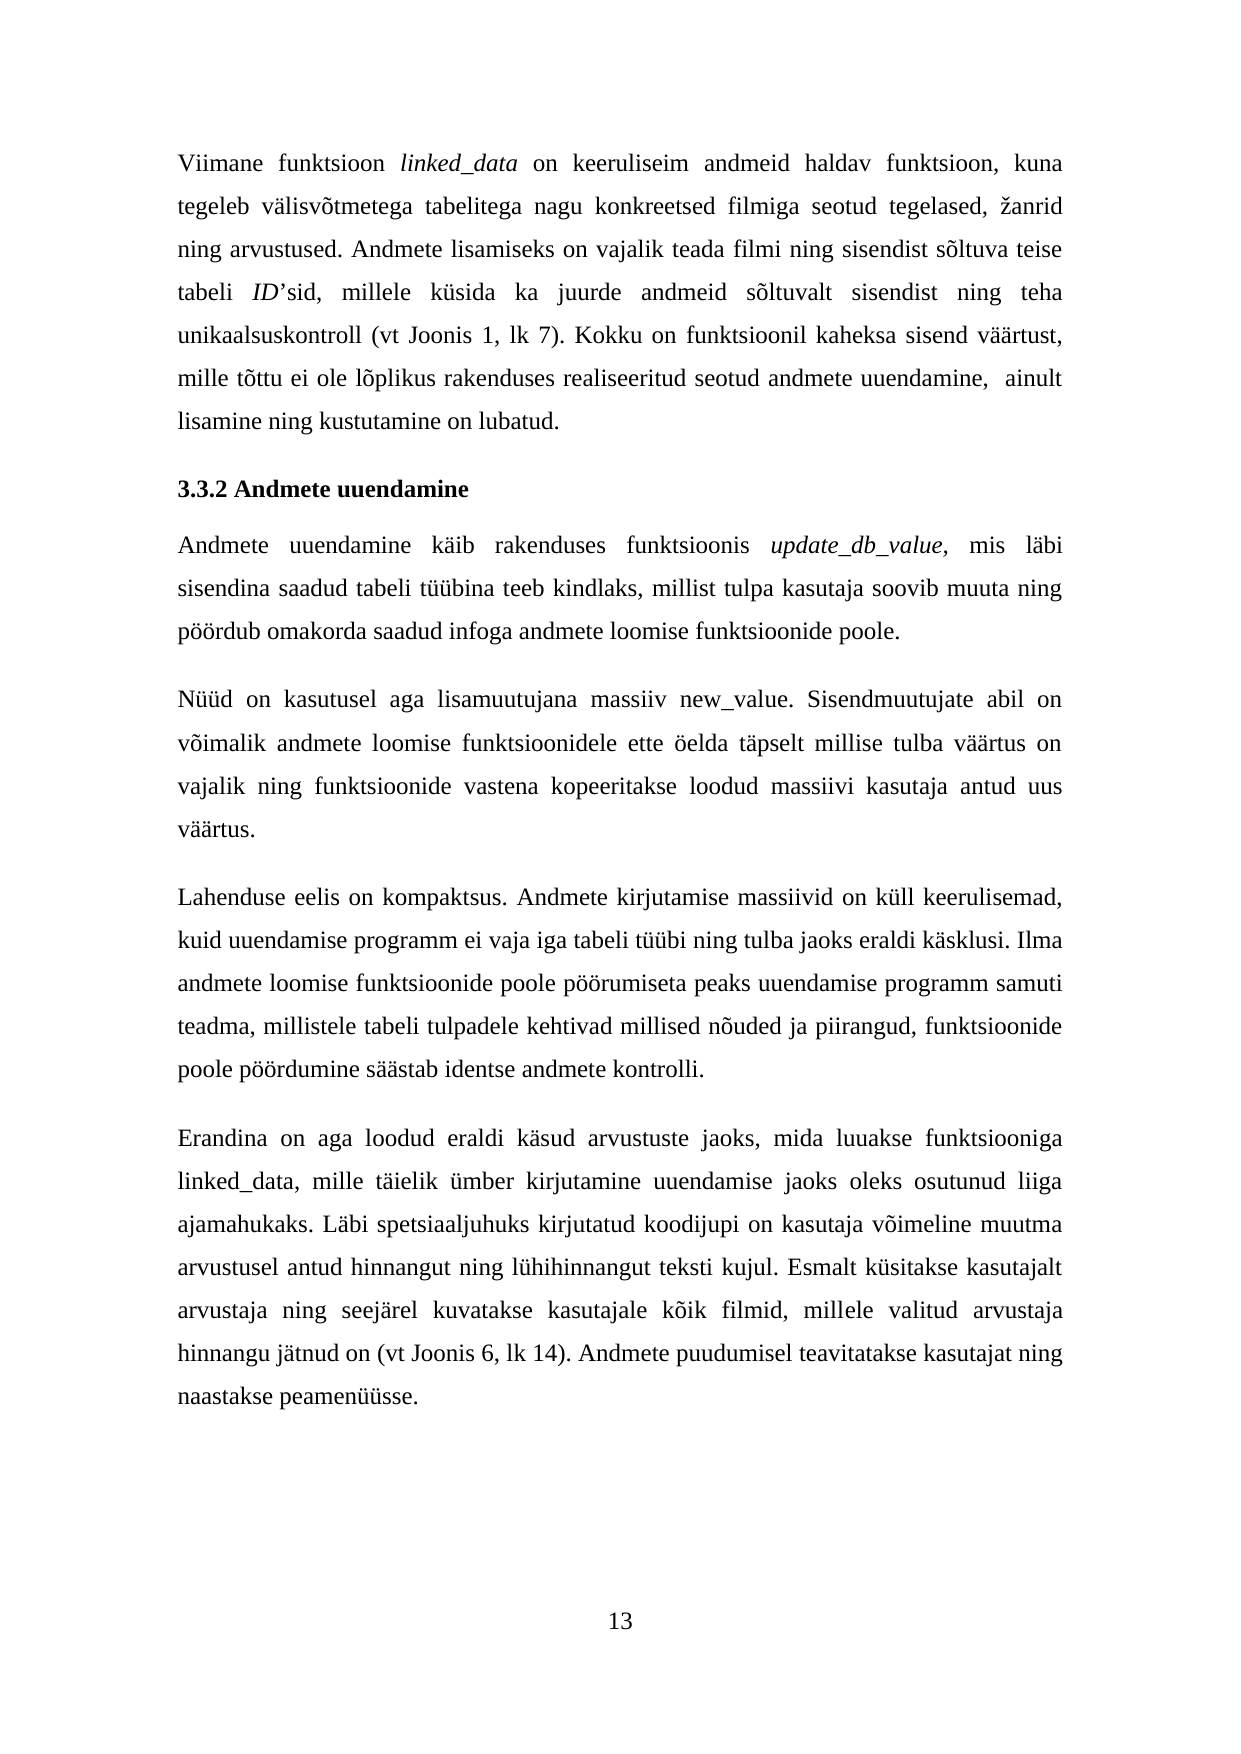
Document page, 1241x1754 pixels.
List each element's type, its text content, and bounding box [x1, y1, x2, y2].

text Nüüd on kasutusel aga lisamuutujana massiiv new_value. Sisendmuutujate abil on võimalik andmete loomise funktsioonidele ette öelda täpselt millise tulba väärtus on vajalik ning funktsioonide vastena kopeeritakse loodud massiivi kasutaja antud uus väärtus. [177, 684, 1063, 843]
text Viimane funktsioon linked_data on keeruliseim andmeid haldav funktsioon, kuna tegeleb välisvõtmetega tabelitega nagu konkreetsed filmiga seotud tegelased, žanrid ning arvustused. Andmete lisamiseks on vajalik teada filmi ning sisendist sõltuva teise tabeli ID’sid, millele küsida ka juurde andmeid sõltuvalt sisendist ning teha unikaalsuskontroll (vt Joonis 1, lk 7). Kokku on funktsioonil kaheksa sisend väärtust, mille tõttu ei ole lõplikus rakenduses realiseeritud seotud andmete uuendamine, ainult lisamine ning kustutamine on lubatud. [177, 148, 1063, 435]
text Erandina on aga loodud eraldi käsud arvustuste jaoks, mida luuakse funktsiooniga linked_data, mille täielik ümber kirjutamine uuendamise jaoks oleks osutunud liiga ajamahukaks. Läbi spetsiaaljuhuks kirjutatud koodijupi on kasutaja võimeline muutma arvustusel antud hinnangut ning lühihinnangut teksti kujul. Esmalt küsitakse kasutajalt arvustaja ning seejärel kuvatakse kasutajale kõik filmid, millele valitud arvustaja hinnangu jätnud on (vt Joonis 6, lk 14). Andmete puudumisel teavitatakse kasutajat ning naastakse peamenüüsse. [177, 1123, 1063, 1410]
text Andmete uuendamine käib rakenduses funktsioonis update_db_value, mis läbi sisendina saadud tabeli tüübina teeb kindlaks, millist tulpa kasutaja soovib muuta ning pöördub omakorda saadud infoga andmete loomise funktsioonide poole. [177, 530, 1063, 645]
text Lahenduse eelis on kompaktsus. Andmete kirjutamise massiivid on küll keerulisemad, kuid uuendamise programm ei vaja iga tabeli tüübi ning tulba jaoks eraldi käsklusi. Ilma andmete loomise funktsioonide poole pöörumiseta peaks uuendamise programm samuti teadma, millistele tabeli tulpadele kehtivad millised nõuded ja piirangud, funktsioonide poole pöördumine säästab identse andmete kontrolli. [177, 882, 1063, 1083]
subtitle Andmete uuendamine [177, 474, 1063, 503]
